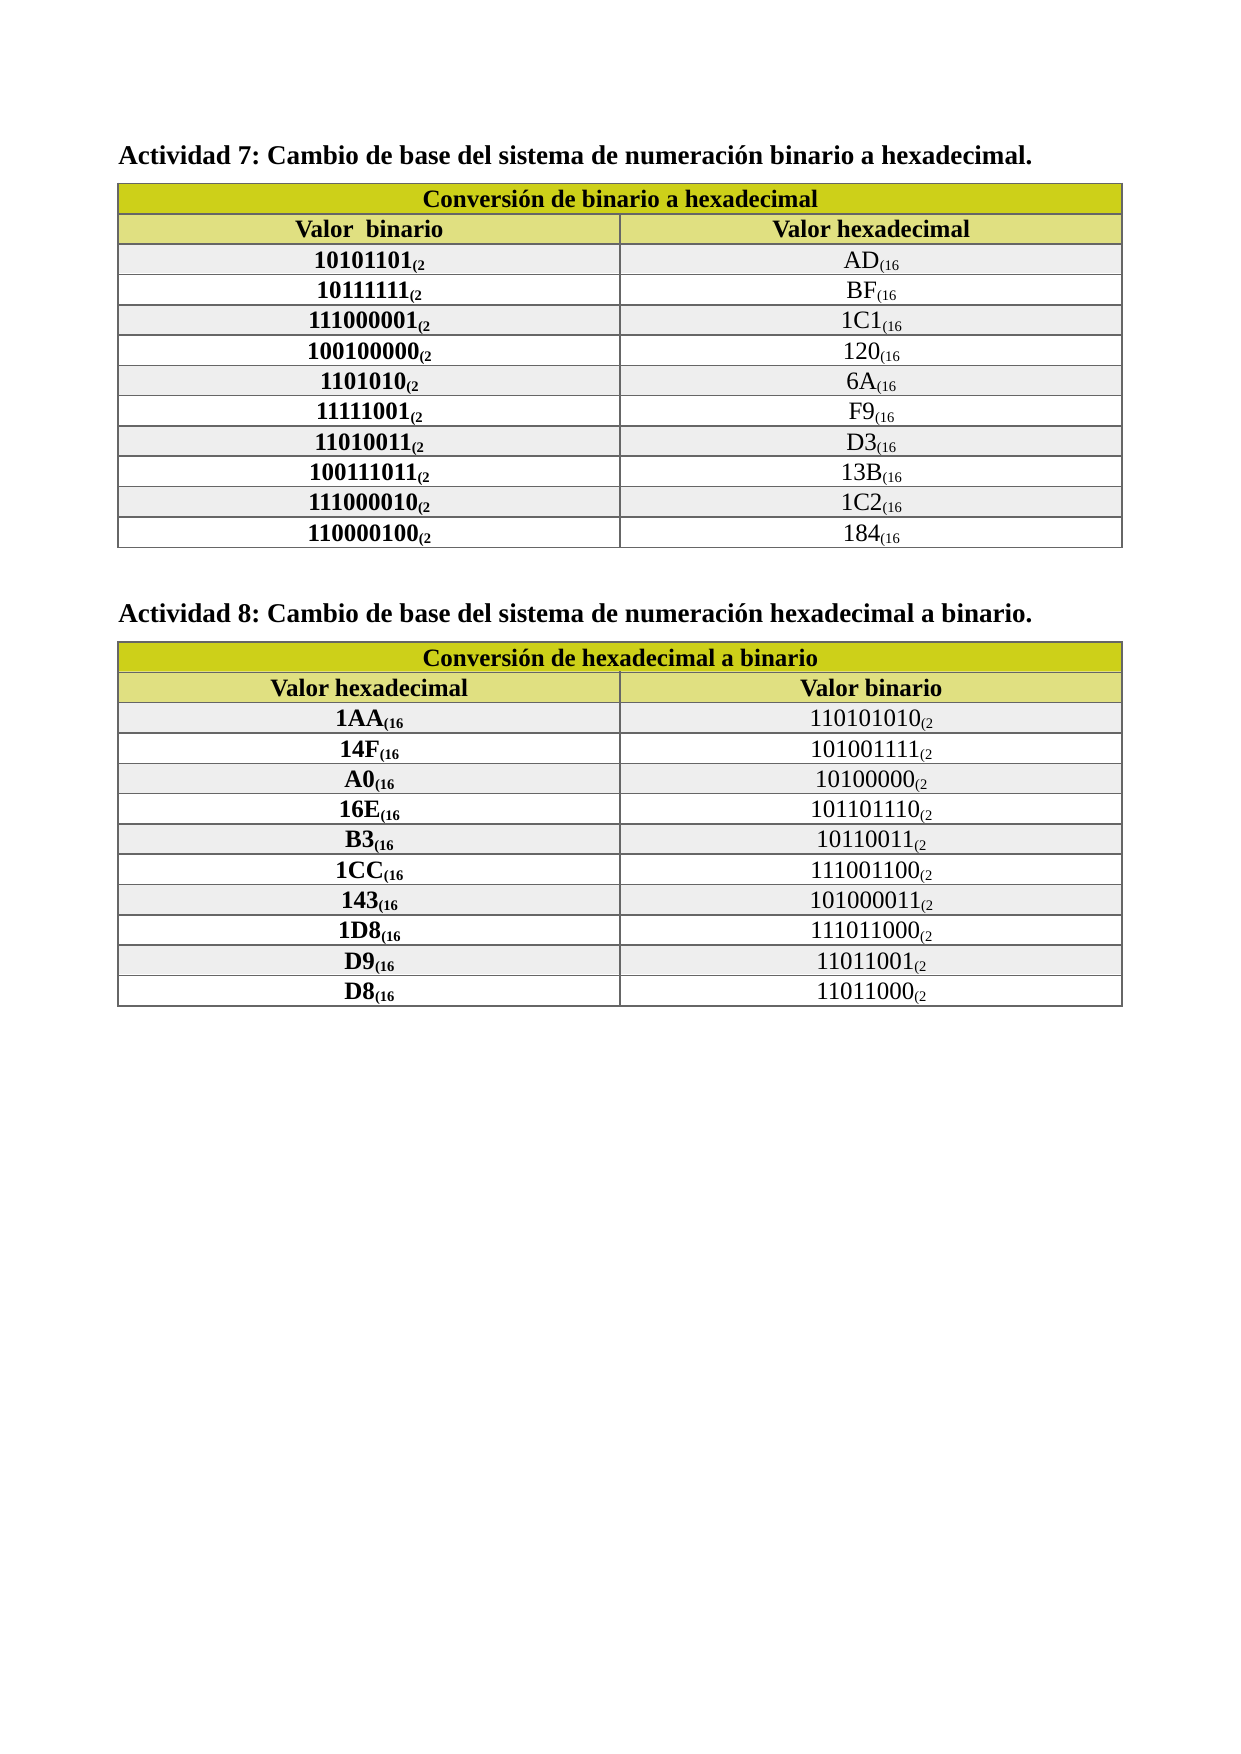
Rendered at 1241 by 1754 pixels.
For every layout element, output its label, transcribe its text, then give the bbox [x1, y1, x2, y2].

table_cell F9(16 [621, 396, 1121, 425]
table_cell D8(16 [119, 976, 619, 1005]
table_cell 10101101(2 [119, 245, 619, 273]
table_cell 100100000(2 [119, 336, 619, 364]
table_cell 110101010(2 [621, 703, 1121, 732]
subtitle Actividad 8: Cambio de base del sistema de numeración hexadecimal a binario. [118, 597, 1122, 629]
table_cell D9(16 [119, 946, 619, 974]
table_cell 11011000(2 [621, 976, 1121, 1005]
table_cell 1C2(16 [621, 487, 1121, 516]
table_cell 11111001(2 [119, 396, 619, 425]
table_cell 16E(16 [119, 794, 619, 823]
table_cell 101001111(2 [621, 734, 1121, 762]
table_cell 143(16 [119, 885, 619, 914]
table_cell 11010011(2 [119, 427, 619, 455]
table_header Conversión de hexadecimal a binario [119, 643, 1121, 671]
table_cell 1101010(2 [119, 366, 619, 395]
table_cell B3(16 [119, 825, 619, 853]
table_cell 10100000(2 [621, 764, 1121, 793]
table_cell 120(16 [621, 336, 1121, 364]
table_cell 6A(16 [621, 366, 1121, 395]
table_cell 13B(16 [621, 457, 1121, 486]
subtitle Actividad 7: Cambio de base del sistema de numeración binario a hexadecimal. [118, 139, 1122, 170]
table_cell D3(16 [621, 427, 1121, 455]
table_cell 1CC(16 [119, 855, 619, 884]
table_cell 111000010(2 [119, 487, 619, 516]
table_cell 1C1(16 [621, 306, 1121, 334]
table_header Conversión de binario a hexadecimal [119, 184, 1121, 213]
table_cell 111011000(2 [621, 916, 1121, 944]
table_cell Valor hexadecimal [621, 215, 1121, 243]
table_cell A0(16 [119, 764, 619, 793]
table_cell AD(16 [621, 245, 1121, 273]
table_cell 111000001(2 [119, 306, 619, 334]
table_cell 1D8(16 [119, 916, 619, 944]
table_cell Valor hexadecimal [119, 673, 619, 702]
table_cell 100111011(2 [119, 457, 619, 486]
table_cell 101101110(2 [621, 794, 1121, 823]
table_cell 11011001(2 [621, 946, 1121, 974]
table_cell 111001100(2 [621, 855, 1121, 884]
table_cell 10110011(2 [621, 825, 1121, 853]
table_cell 184(16 [621, 518, 1121, 546]
table_cell BF(16 [621, 275, 1121, 304]
table_cell Valor binario [621, 673, 1121, 702]
table_cell 10111111(2 [119, 275, 619, 304]
table_cell 1AA(16 [119, 703, 619, 732]
table_cell 101000011(2 [621, 885, 1121, 914]
table_cell 14F(16 [119, 734, 619, 762]
table_cell Valor binario [119, 215, 619, 243]
table_cell 110000100(2 [119, 518, 619, 546]
